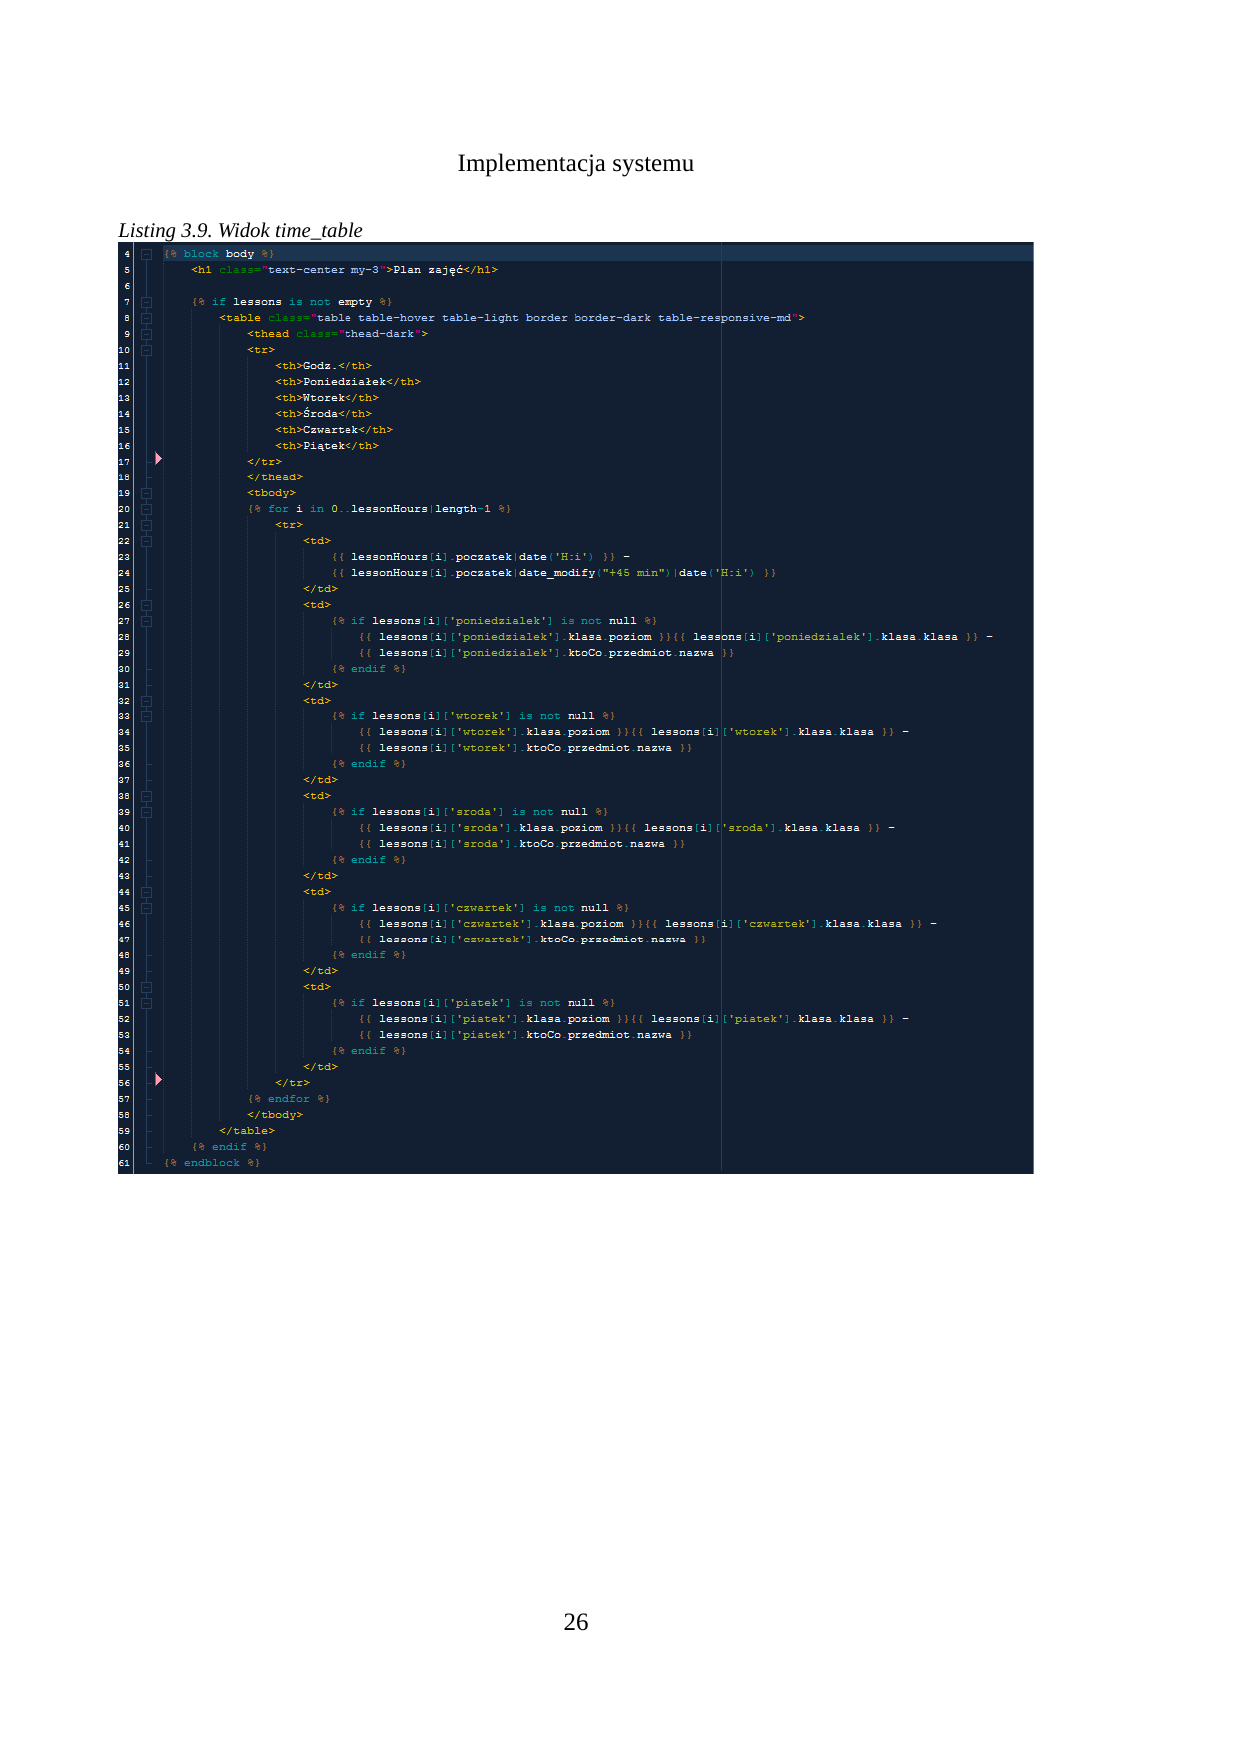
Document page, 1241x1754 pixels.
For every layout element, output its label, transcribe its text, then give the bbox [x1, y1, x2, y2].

picture [118, 242, 1034, 1174]
list Listing 3.9. Widok time_table [118, 218, 1033, 242]
